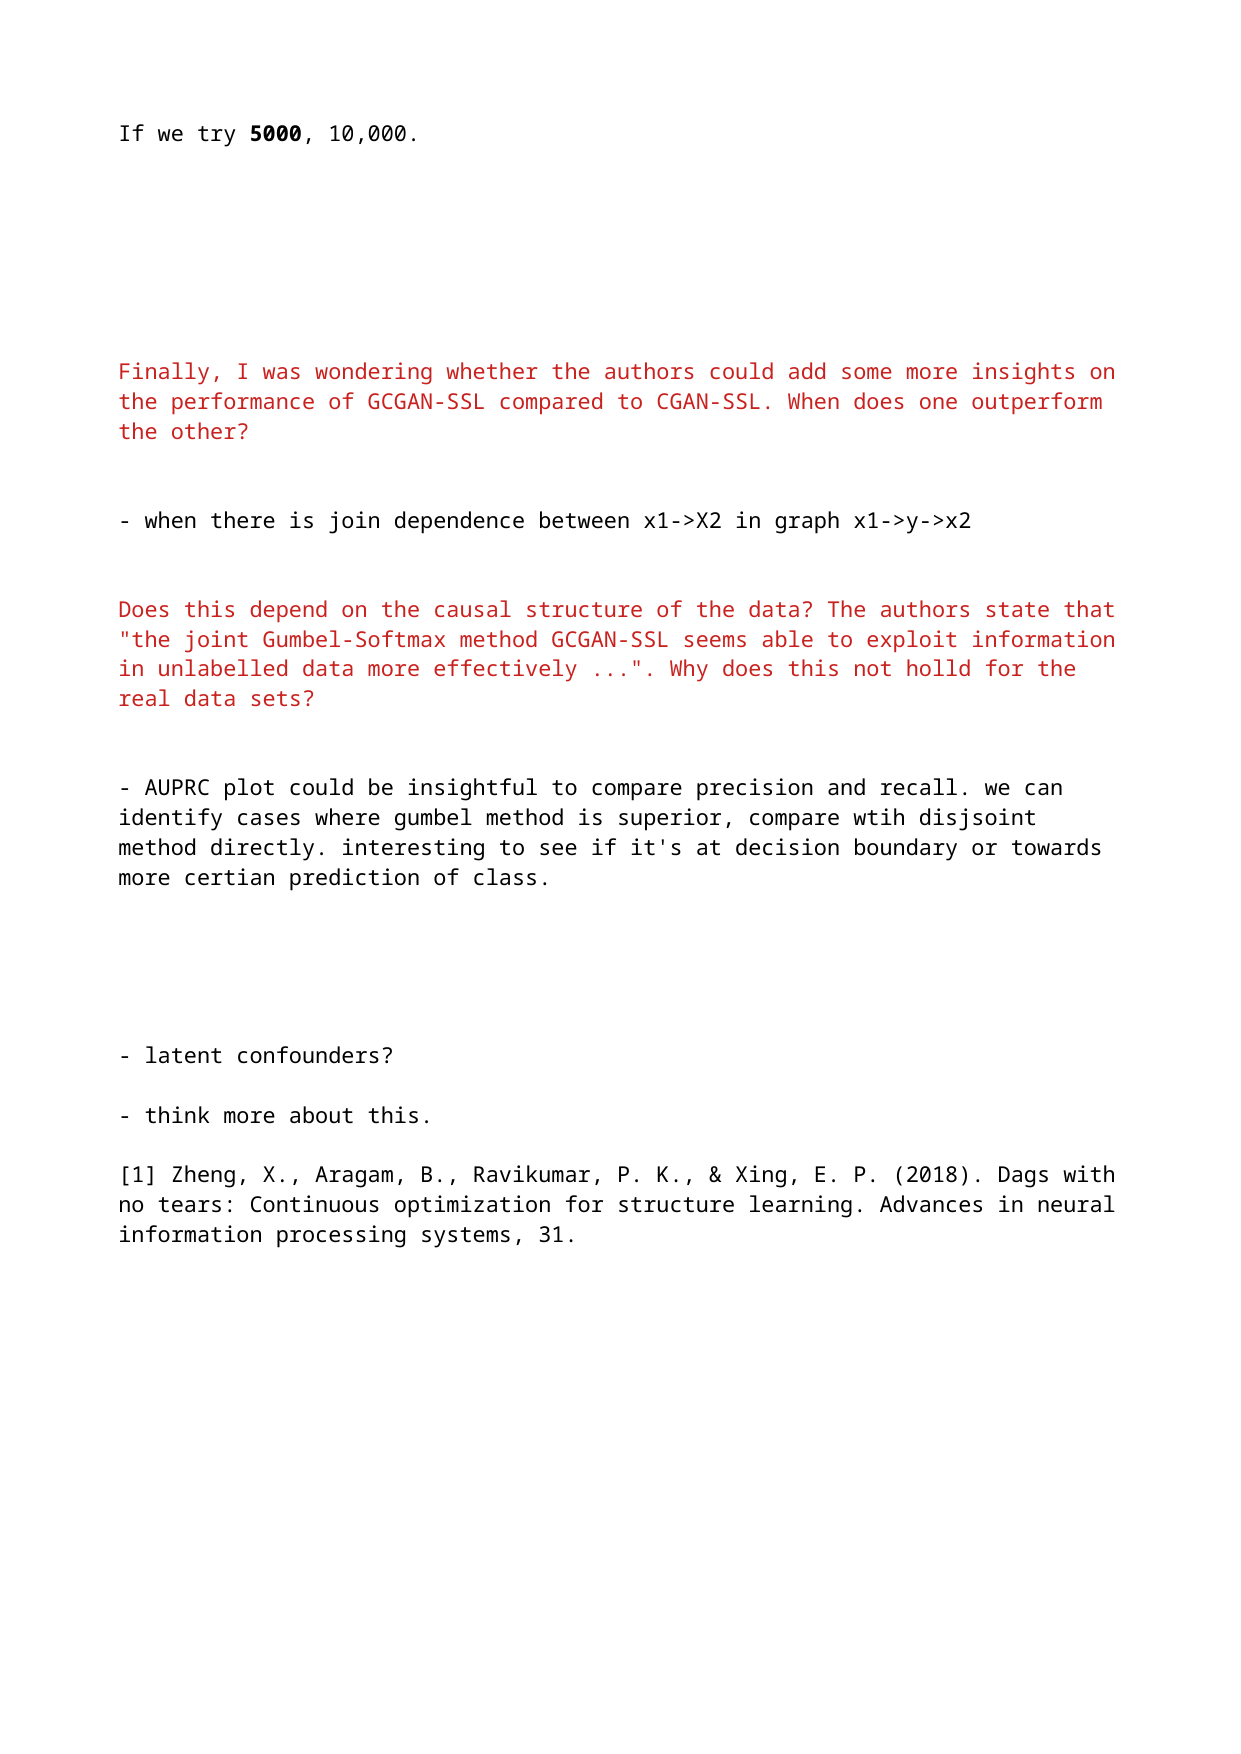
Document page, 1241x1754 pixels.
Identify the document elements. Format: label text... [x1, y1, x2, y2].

text - think more about this. [118, 1100, 1122, 1129]
text [1] Zheng, X., Aragam, B., Ravikumar, P. K., & Xing, E. P. (2018). Dags with no tears: Continuous optimization for structure learning. Advances in neural information processing systems, 31. [118, 1159, 1122, 1249]
text Finally, I was wondering whether the authors could add some more insights on the performance of GCGAN-SSL compared to CGAN-SSL. When does one outperform the other? [118, 356, 1122, 446]
text - when there is join dependence between x1->X2 in graph x1->y->x2 [118, 505, 1122, 534]
text If we try 5000, 10,000. [118, 118, 1122, 327]
text - latent confounders? [118, 1040, 1122, 1070]
text - AUPRC plot could be insightful to compare precision and recall. we can identify cases where gumbel method is superior, compare wtih disjsoint method directly. interesting to see if it's at decision boundary or towards more certian prediction of class. [118, 772, 1122, 891]
text Does this depend on the causal structure of the data? The authors state that "the joint Gumbel-Softmax method GCGAN-SSL seems able to exploit information in unlabelled data more effectively ...". Why does this not holld for the real data sets? [118, 594, 1122, 713]
